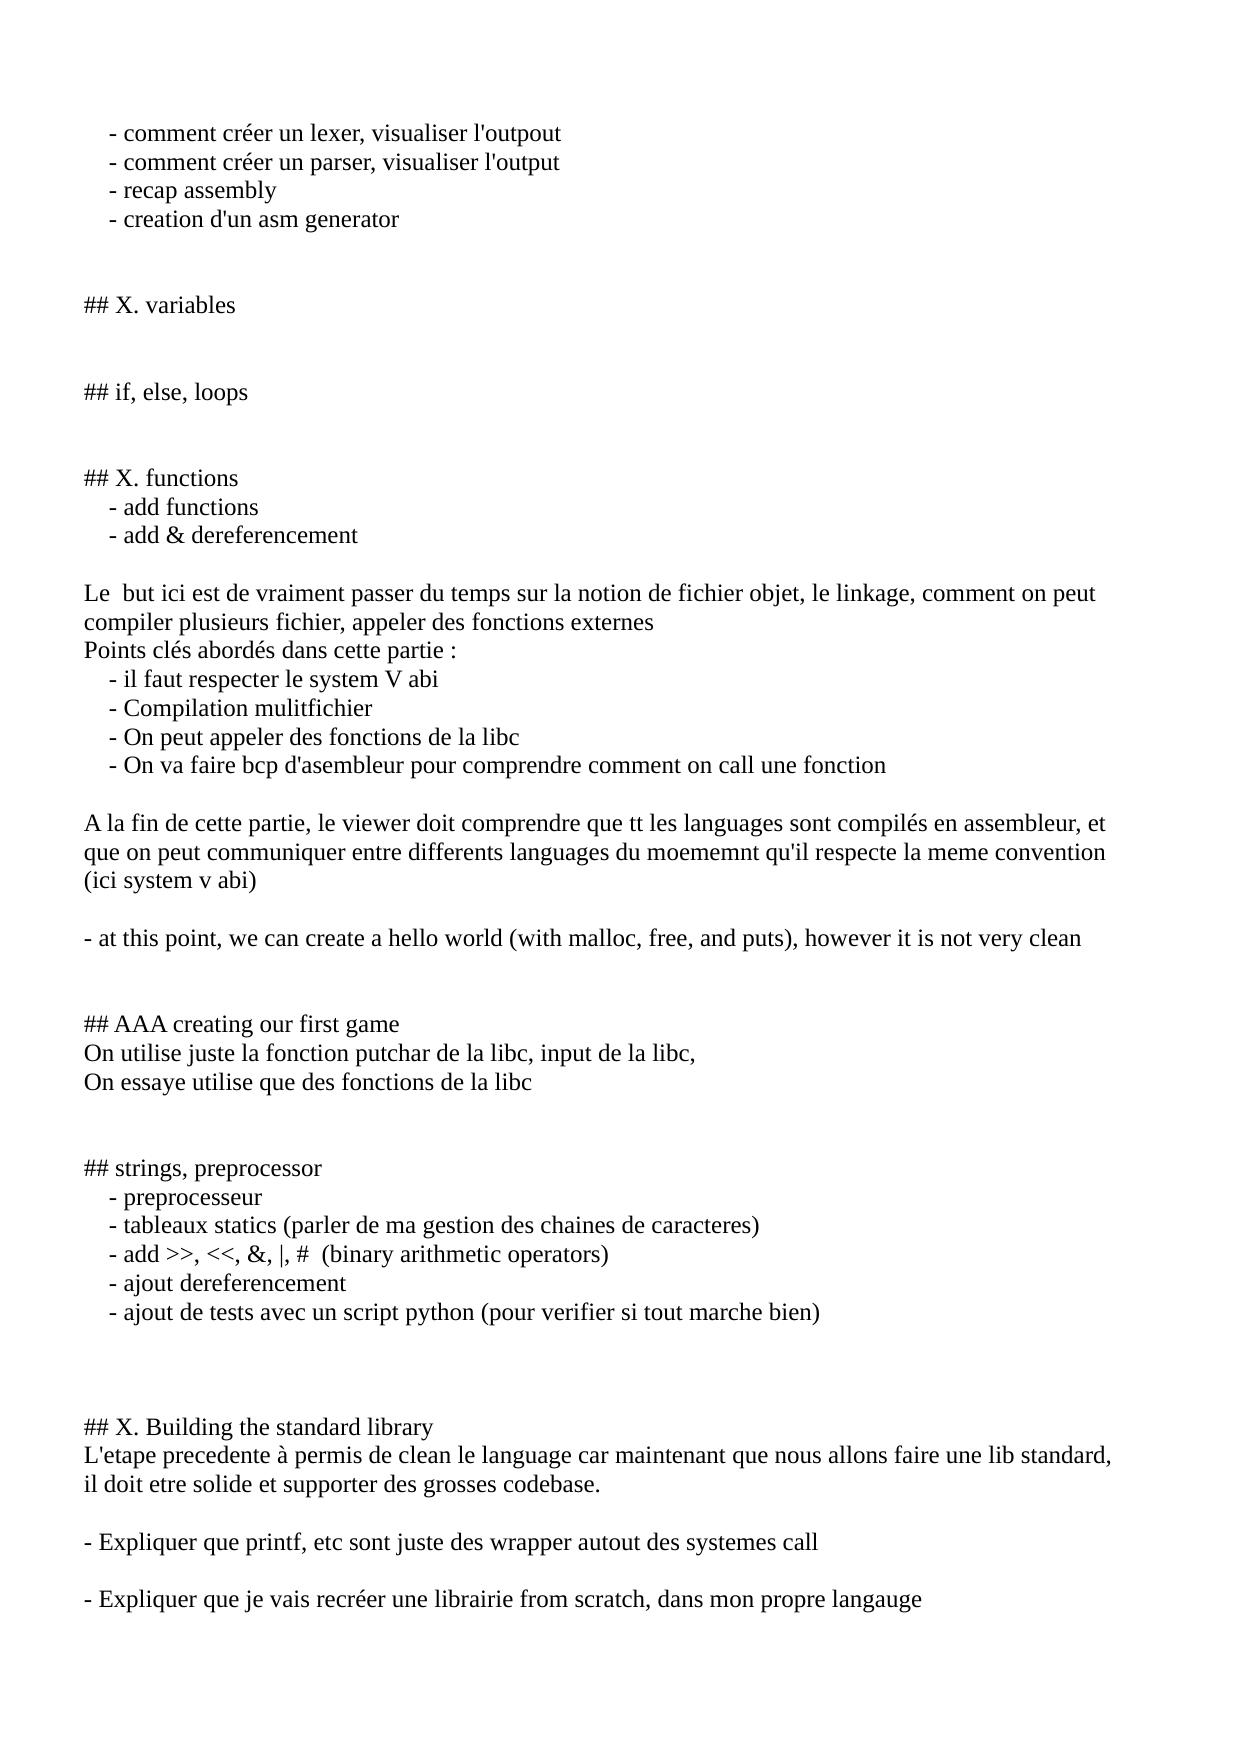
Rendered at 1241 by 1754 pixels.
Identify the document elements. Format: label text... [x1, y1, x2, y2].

text - comment créer un lexer, visualiser l'outpout [84, 118, 1122, 147]
text A la fin de cette partie, le viewer doit comprendre que tt les languages sont compilés en assembleur, et que on peut communiquer entre differents languages du moememnt qu'il respecte la meme convention (ici system v abi) [84, 808, 1122, 894]
text ## X. functions [84, 463, 1122, 492]
text - creation d'un asm generator [84, 204, 1122, 233]
text L'etape precedente à permis de clean le language car maintenant que nous allons faire une lib standard, il doit etre solide et supporter des grosses codebase. [84, 1441, 1122, 1498]
text Points clés abordés dans cette partie : [84, 636, 1122, 664]
text On utilise juste la fonction putchar de la libc, input de la libc, [84, 1038, 1122, 1067]
text - Expliquer que printf, etc sont juste des wrapper autout des systemes call [84, 1527, 1122, 1556]
text - at this point, we can create a hello world (with malloc, free, and puts), however it is not very clean [84, 923, 1122, 952]
text - il faut respecter le system V abi [84, 664, 1122, 693]
text - add >>, <<, &, |, # (binary arithmetic operators) [84, 1239, 1122, 1268]
text ## AAA creating our first game [84, 1009, 1122, 1038]
text Le but ici est de vraiment passer du temps sur la notion de fichier objet, le linkage, comment on peut compiler plusieurs fichier, appeler des fonctions externes [84, 578, 1122, 636]
text ## strings, preprocessor [84, 1153, 1122, 1182]
text - Compilation mulitfichier [84, 693, 1122, 722]
text - preprocesseur [84, 1182, 1122, 1211]
text - Expliquer que je vais recréer une librairie from scratch, dans mon propre langauge [84, 1584, 1122, 1613]
text - tableaux statics (parler de ma gestion des chaines de caracteres) [84, 1211, 1122, 1239]
text - ajout de tests avec un script python (pour verifier si tout marche bien) [84, 1297, 1122, 1326]
text ## if, else, loops [84, 377, 1122, 406]
text - comment créer un parser, visualiser l'output [84, 147, 1122, 176]
text - recap assembly [84, 176, 1122, 204]
text ## X. Building the standard library [84, 1412, 1122, 1441]
text - ajout dereferencement [84, 1268, 1122, 1297]
text - add functions [84, 492, 1122, 521]
text On essaye utilise que des fonctions de la libc [84, 1067, 1122, 1096]
text - On va faire bcp d'asembleur pour comprendre comment on call une fonction [84, 751, 1122, 779]
text - On peut appeler des fonctions de la libc [84, 722, 1122, 751]
text - add & dereferencement [84, 521, 1122, 549]
text ## X. variables [84, 291, 1122, 319]
